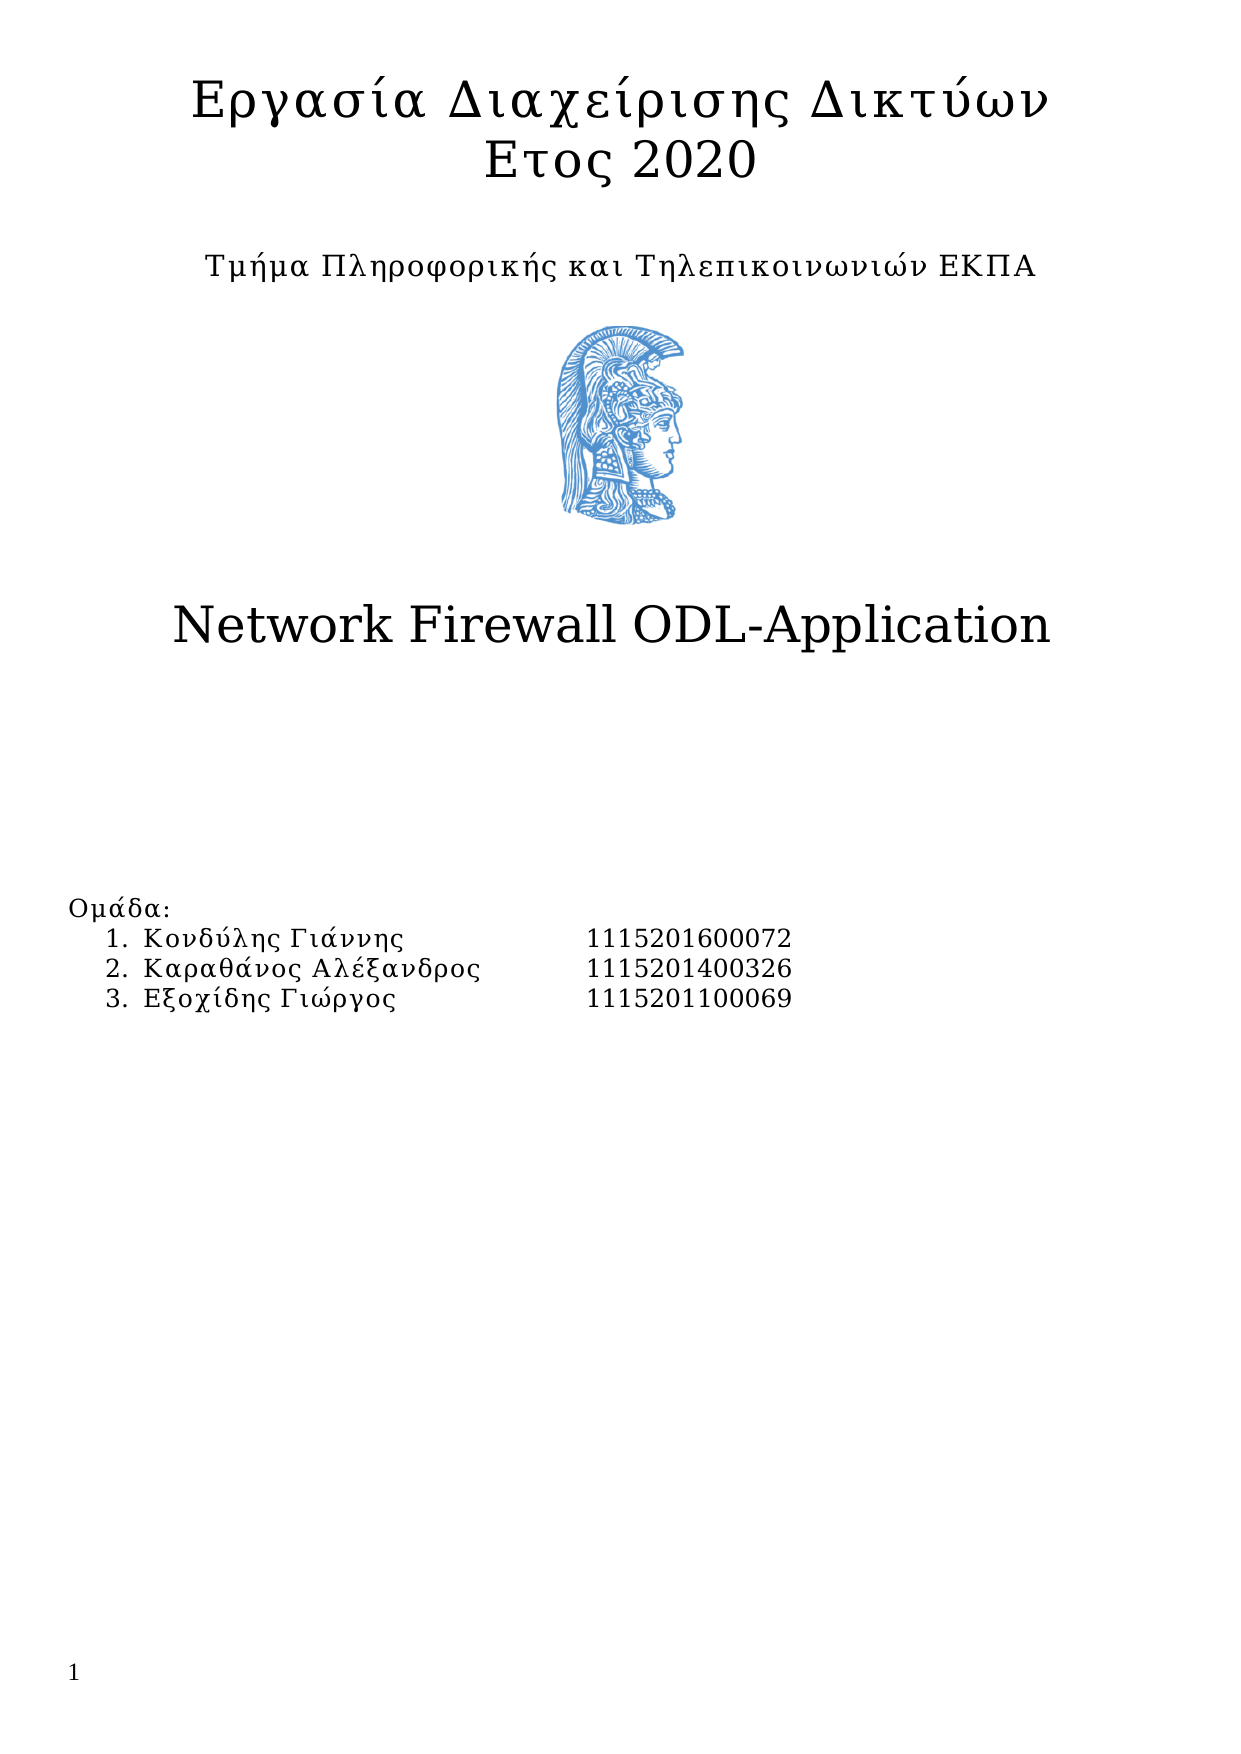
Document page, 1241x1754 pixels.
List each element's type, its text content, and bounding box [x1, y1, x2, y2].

text Ομάδα: [67, 892, 1173, 922]
picture [556, 326, 684, 525]
text Ετος 2020 [67, 127, 1173, 187]
list Καραθάνος Αλέξανδρος 1115201400326 [105, 952, 1173, 982]
text Εργασία Διαχείρισης Δικτύων [67, 67, 1173, 127]
text Network Firewall ODL-Application [67, 592, 1173, 652]
list Εξοχίδης Γιώργος 1115201100069 [105, 982, 1173, 1012]
list Κονδύλης Γιάννης 1115201600072 [105, 922, 1173, 952]
text Τμήμα Πληροφορικής και Τηλεπικοινωνιών ΕΚΠΑ [67, 247, 1173, 282]
